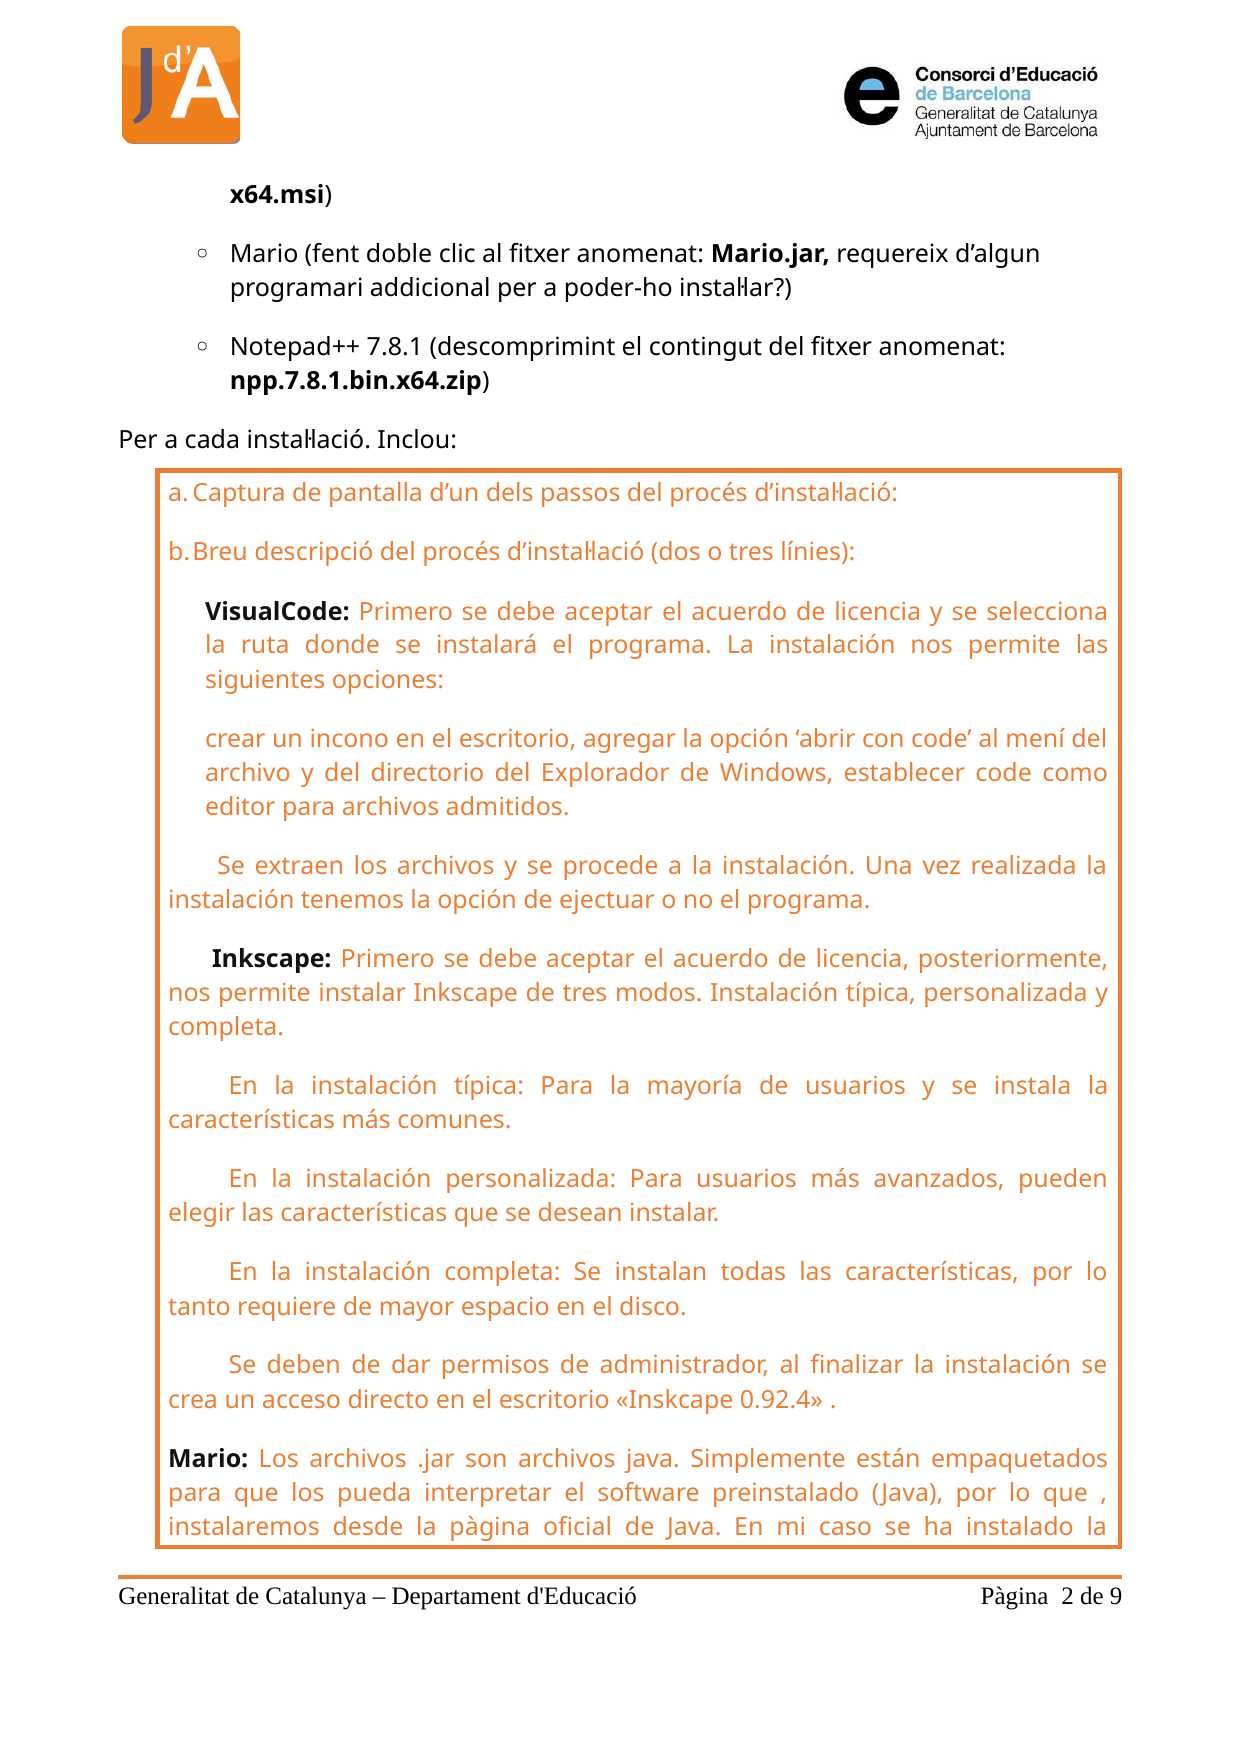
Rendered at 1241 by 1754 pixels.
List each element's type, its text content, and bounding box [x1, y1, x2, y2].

list En la instalación personalizada: Para usuarios más avanzados, pueden elegir las características que se desean instalar. [160, 1154, 1118, 1229]
list VisualCode: Primero se debe aceptar el acuerdo de licencia y se selecciona la ruta donde se instalará el programa. La instalación nos permite las siguientes opciones: [160, 586, 1118, 695]
list Mario (fent doble clic al fitxer anomenat: Mario.jar, requereix d’algun programari addicional per a poder-ho instal·lar?) [192, 235, 1122, 303]
list Notepad++ 7.8.1 (descomprimint el contingut del fitxer anomenat: npp.7.8.1.bin.x64.zip) [192, 328, 1122, 397]
list Per a cada instal·lació. Inclou: [118, 422, 1122, 456]
list Se extraen los archivos y se procede a la instalación. Una vez realizada la instalación tenemos la opción de ejectuar o no el programa. [160, 841, 1118, 916]
list crear un incono en el escritorio, agregar la opción ‘abrir con code’ al mení del archivo y del directorio del Explorador de Windows, establecer code como editor para archivos admitidos. [160, 713, 1118, 822]
list En la instalación típica: Para la mayoría de usuarios y se instala la características más comunes. [160, 1061, 1118, 1136]
picture [821, 38, 1119, 157]
list En la instalación completa: Se instalan todas las características, por lo tanto requiere de mayor espacio en el disco. [160, 1247, 1118, 1322]
list Se deben de dar permisos de administrador, al finalizar la instalación se crea un acceso directo en el escritorio «Inskcape 0.92.4» . [160, 1340, 1118, 1415]
list Breu descripció del procés d’instal·lació (dos o tres línies): [160, 527, 1118, 568]
list Mario: Los archivos .jar son archivos java. Simplemente están empaquetados para que los pueda interpretar el software preinstalado (Java), por lo que , instalaremos desde la pàgina oficial de Java. En mi caso se ha instalado la [160, 1433, 1118, 1545]
picture [122, 26, 241, 144]
list x64.msi) [192, 176, 1122, 210]
list Captura de pantalla d’un dels passos del procés d’instal·lació: [160, 473, 1118, 509]
list Inkscape: Primero se debe aceptar el acuerdo de licencia, posteriormente, nos permite instalar Inkscape de tres modos. Instalación típica, personalizada y completa. [160, 934, 1118, 1043]
